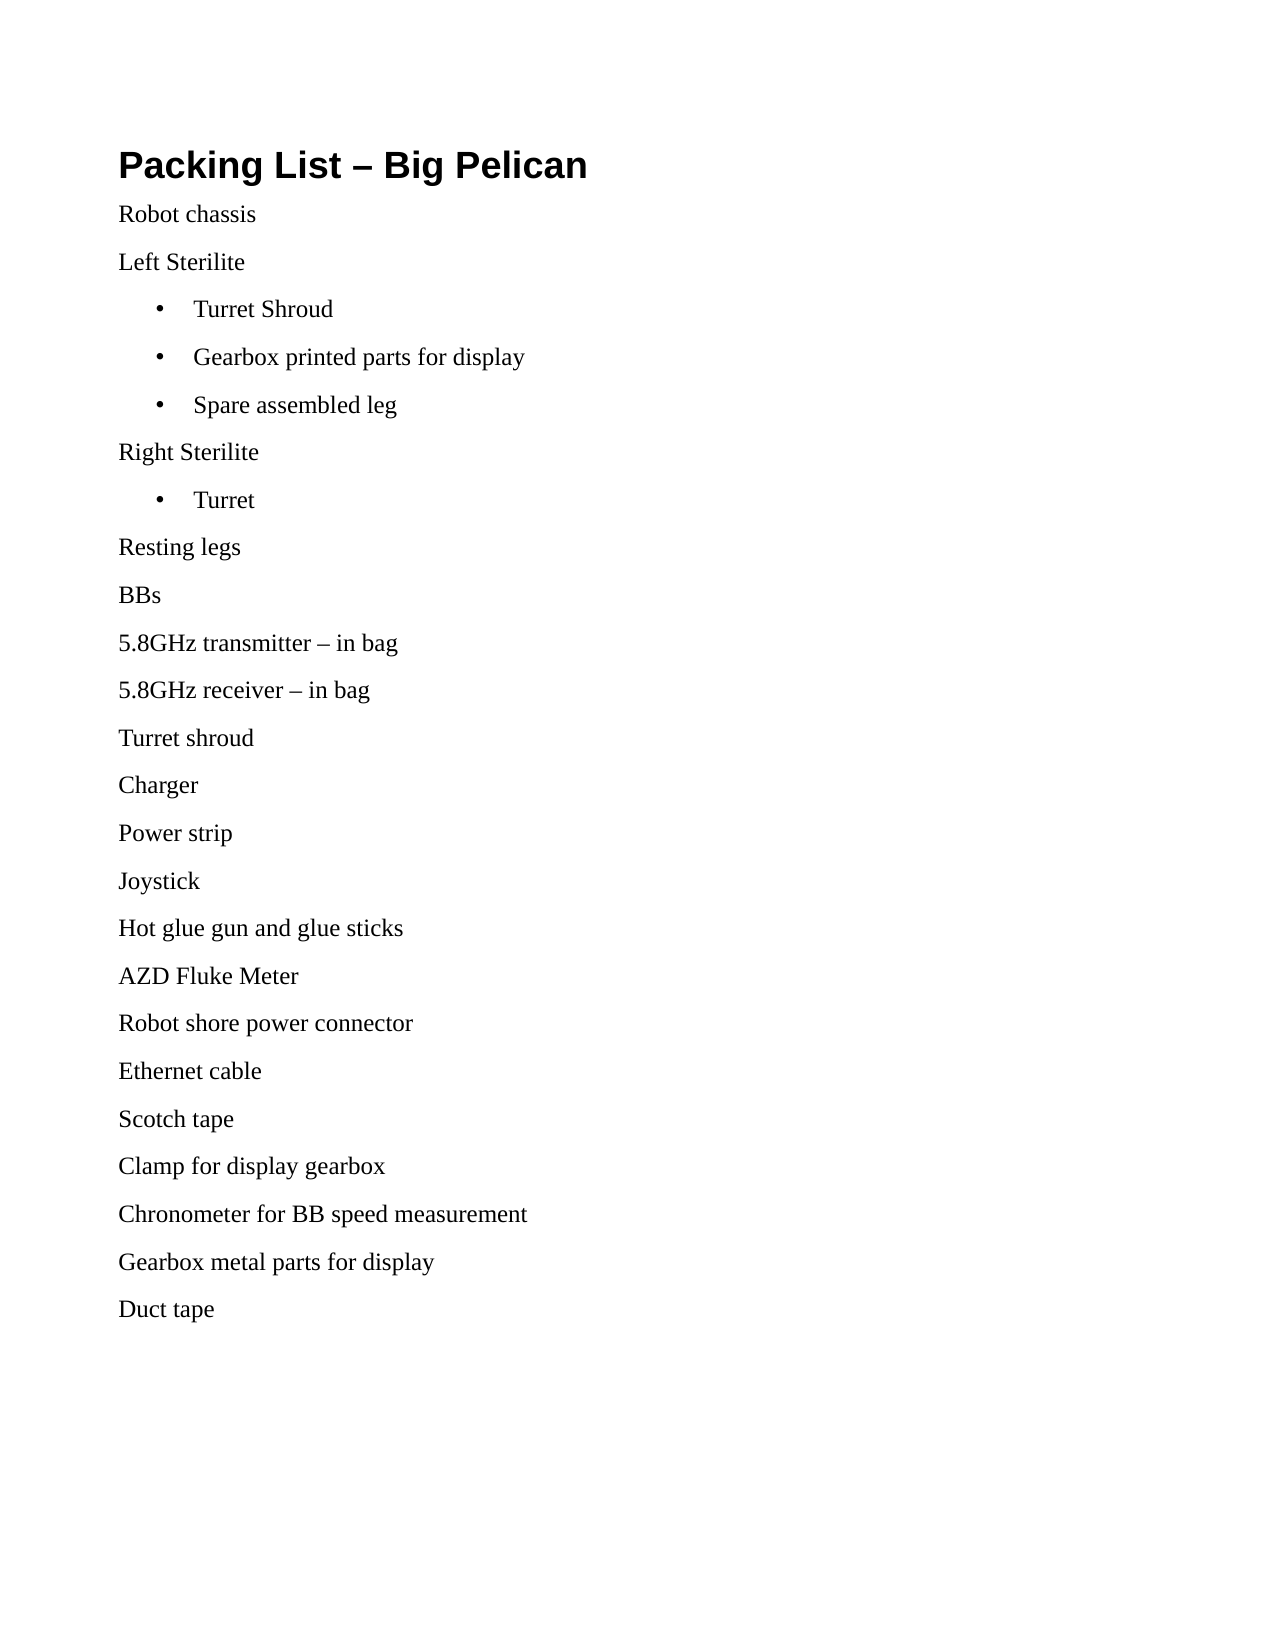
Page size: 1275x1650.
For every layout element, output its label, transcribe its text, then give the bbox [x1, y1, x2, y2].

list Gearbox printed parts for display [156, 342, 622, 371]
text Duct tape [118, 1294, 622, 1323]
text Resting legs [118, 532, 622, 561]
text BBs [118, 580, 622, 609]
list Turret [156, 485, 622, 514]
text Hot glue gun and glue sticks [118, 913, 622, 942]
text Chronometer for BB speed measurement [118, 1199, 622, 1228]
text Left Sterilite [118, 247, 622, 276]
text Scotch tape [118, 1104, 622, 1132]
text Clamp for display gearbox [118, 1151, 622, 1180]
text Joystick [118, 866, 622, 894]
text 5.8GHz transmitter – in bag [118, 628, 622, 656]
list Turret Shroud [156, 294, 622, 323]
text Robot shore power connector [118, 1008, 622, 1037]
list Spare assembled leg [156, 390, 622, 418]
text Turret shroud [118, 723, 622, 752]
subtitle Packing List – Big Pelican [118, 143, 622, 187]
text Robot chassis [118, 199, 622, 228]
text Ethernet cable [118, 1056, 622, 1085]
text Gearbox metal parts for display [118, 1247, 622, 1275]
text 5.8GHz receiver – in bag [118, 675, 622, 704]
text Power strip [118, 818, 622, 847]
text AZD Fluke Meter [118, 961, 622, 990]
text Right Sterilite [118, 437, 622, 466]
text Charger [118, 771, 622, 799]
